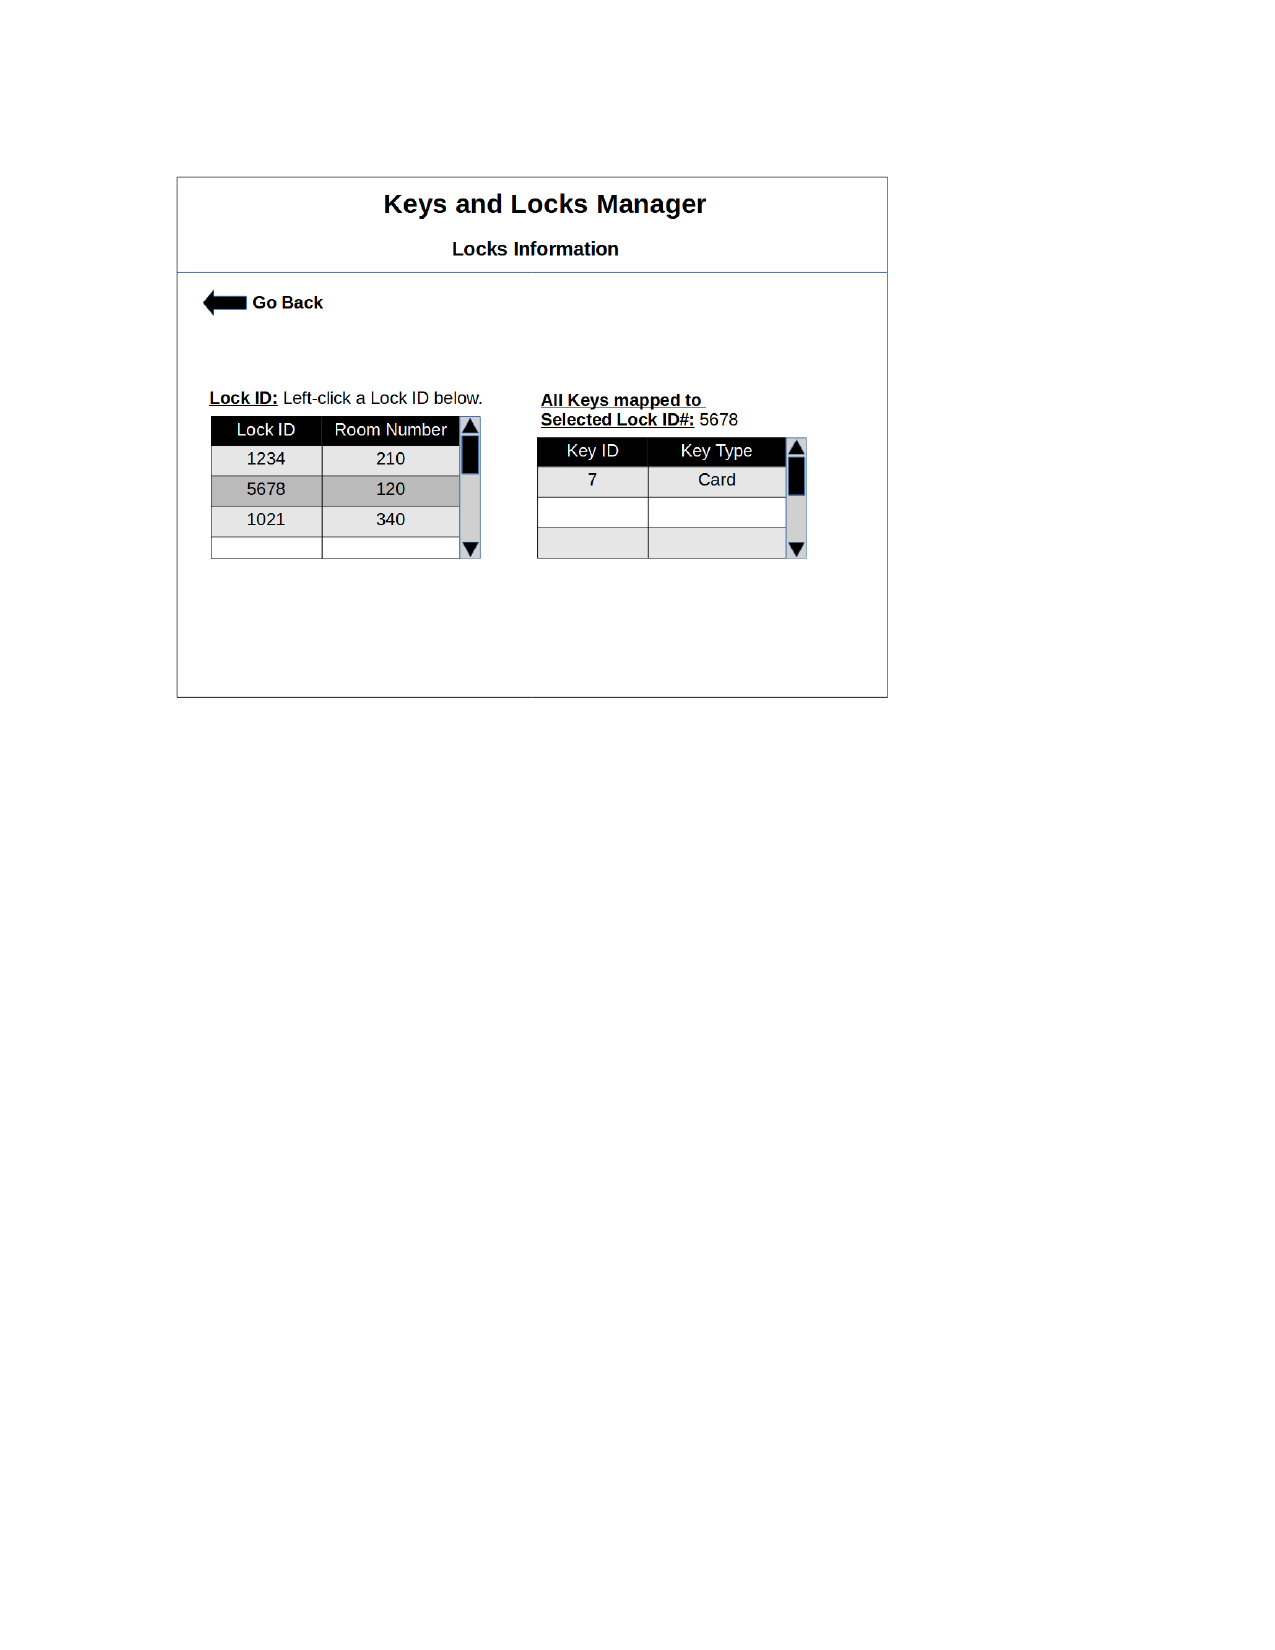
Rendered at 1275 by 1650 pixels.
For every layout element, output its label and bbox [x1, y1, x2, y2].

picture [150, 150, 912, 723]
